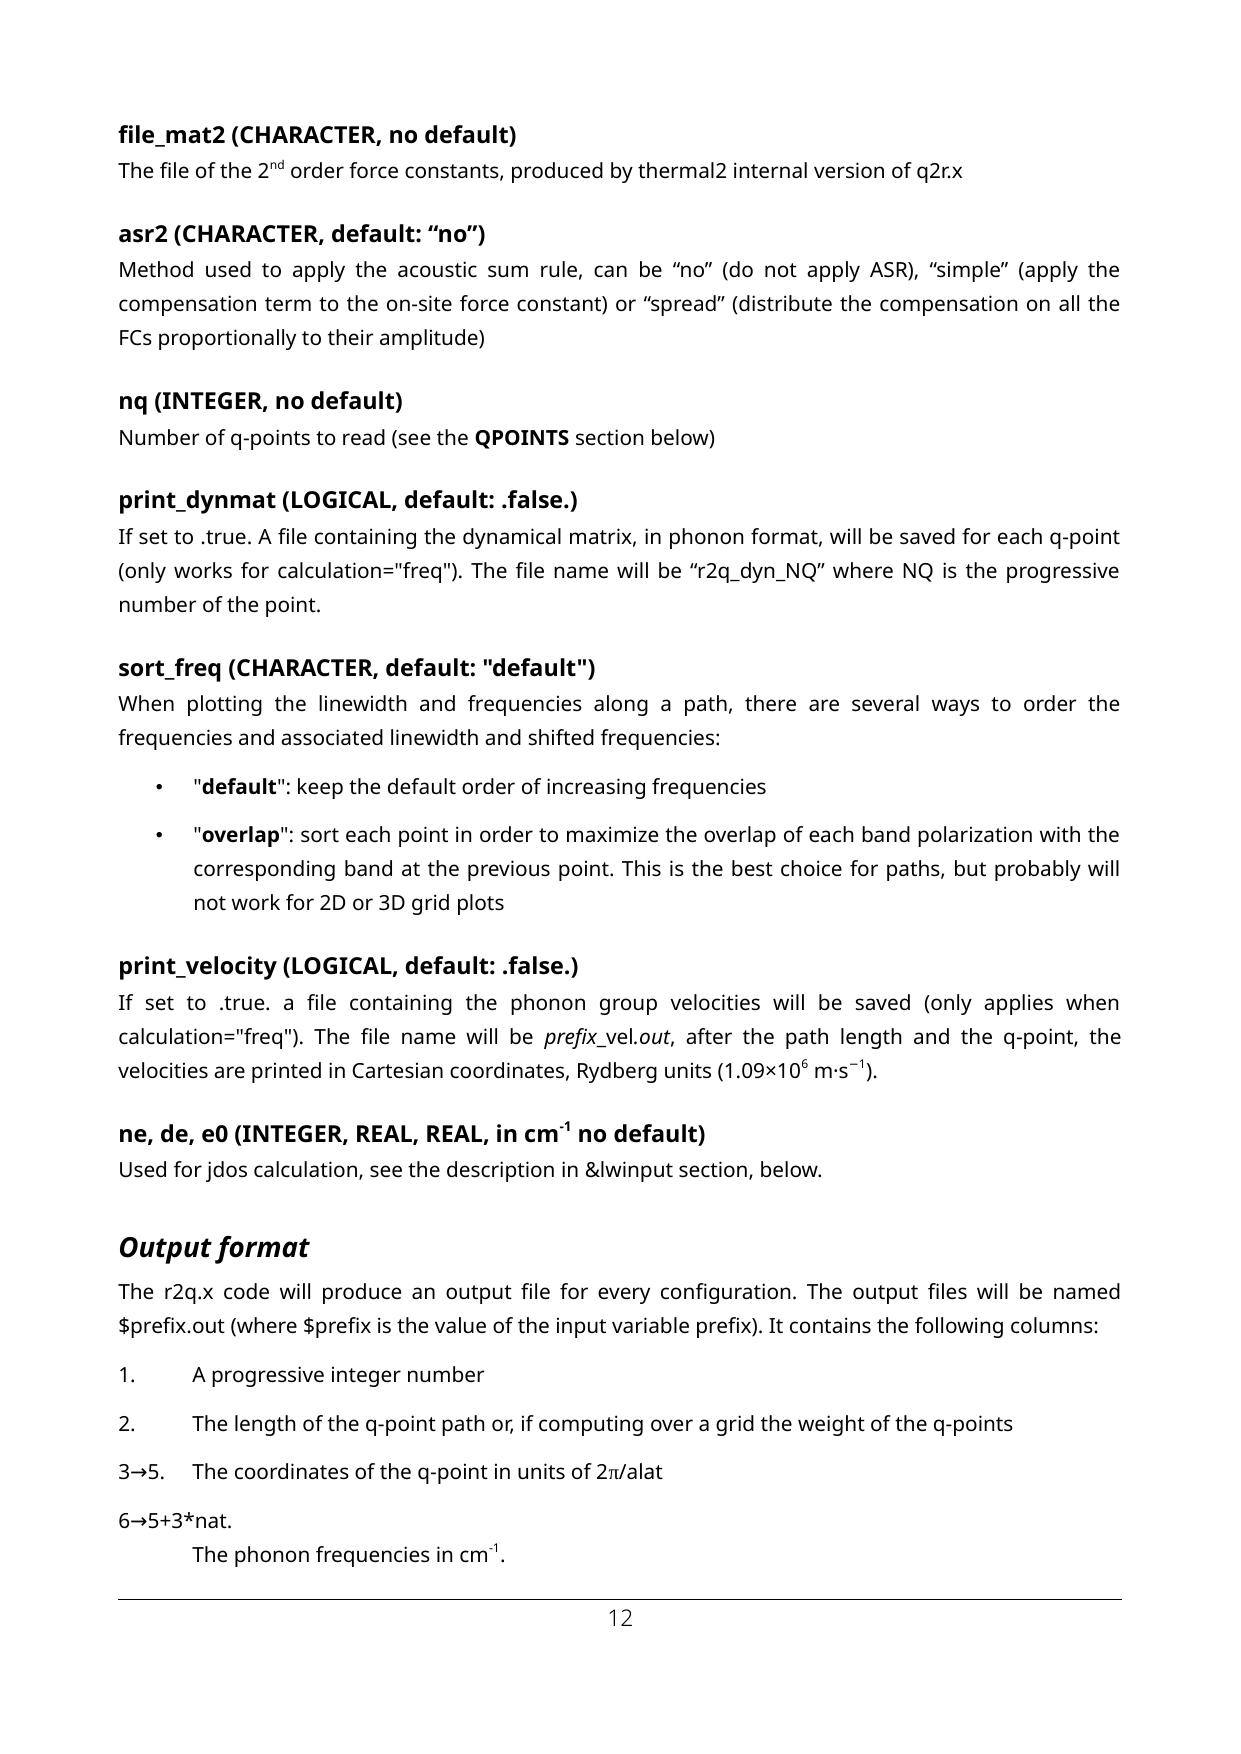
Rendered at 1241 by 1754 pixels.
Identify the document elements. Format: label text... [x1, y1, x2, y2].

text 1. A progressive integer number [118, 1360, 1122, 1388]
list "overlap": sort each point in order to maximize the overlap of each band polarization with the corresponding band at the previous point. This is the best choice for paths, but probably will not work for 2D or 3D grid plots [156, 820, 1122, 917]
text The r2q.x code will produce an output file for every configuration. The output files will be named $prefix.out (where $prefix is the value of the input variable prefix). It contains the following columns: [118, 1277, 1122, 1340]
text The file of the 2nd order force constants, produced by thermal2 internal version of q2r.x [118, 156, 1122, 184]
list "default": keep the default order of increasing frequencies [156, 772, 1122, 800]
subtitle file_mat2 (CHARACTER, no default) [118, 118, 1122, 150]
text If set to .true. A file containing the dynamical matrix, in phonon format, will be saved for each q-point (only works for calculation="freq"). The file name will be “r2q_dyn_NQ” where NQ is the progressive number of the point. [118, 522, 1122, 618]
subtitle print_velocity (LOGICAL, default: .false.) [118, 950, 1122, 981]
text 6→5+3*nat. The phonon frequencies in cm-1. [118, 1506, 1122, 1568]
subtitle Output format [118, 1228, 1122, 1265]
text Number of q-points to read (see the QPOINTS section below) [118, 423, 1122, 451]
subtitle nq (INTEGER, no default) [118, 384, 1122, 416]
text Used for jdos calculation, see the description in &lwinput section, below. [118, 1155, 1122, 1183]
subtitle sort_freq (CHARACTER, default: "default") [118, 651, 1122, 683]
subtitle print_dynmat (LOGICAL, default: .false.) [118, 484, 1122, 516]
subtitle asr2 (CHARACTER, default: “no”) [118, 217, 1122, 249]
subtitle ne, de, e0 (INTEGER, REAL, REAL, in cm-1 no default) [118, 1117, 1122, 1149]
text If set to .true. a file containing the phonon group velocities will be saved (only applies when calculation="freq"). The file name will be prefix_vel.out, after the path length and the q-point, the velocities are printed in Cartesian coordinates, Rydberg units (1.09×106 m·s−1). [118, 988, 1122, 1084]
text 2. The length of the q-point path or, if computing over a grid the weight of the q-points [118, 1409, 1122, 1437]
text Method used to apply the acoustic sum rule, can be “no” (do not apply ASR), “simple” (apply the compensation term to the on-site force constant) or “spread” (distribute the compensation on all the FCs proportionally to their amplitude) [118, 255, 1122, 352]
text When plotting the linewidth and frequencies along a path, there are several ways to order the frequencies and associated linewidth and shifted frequencies: [118, 689, 1122, 752]
text 3→5. The coordinates of the q-point in units of 2π/alat [118, 1457, 1122, 1486]
